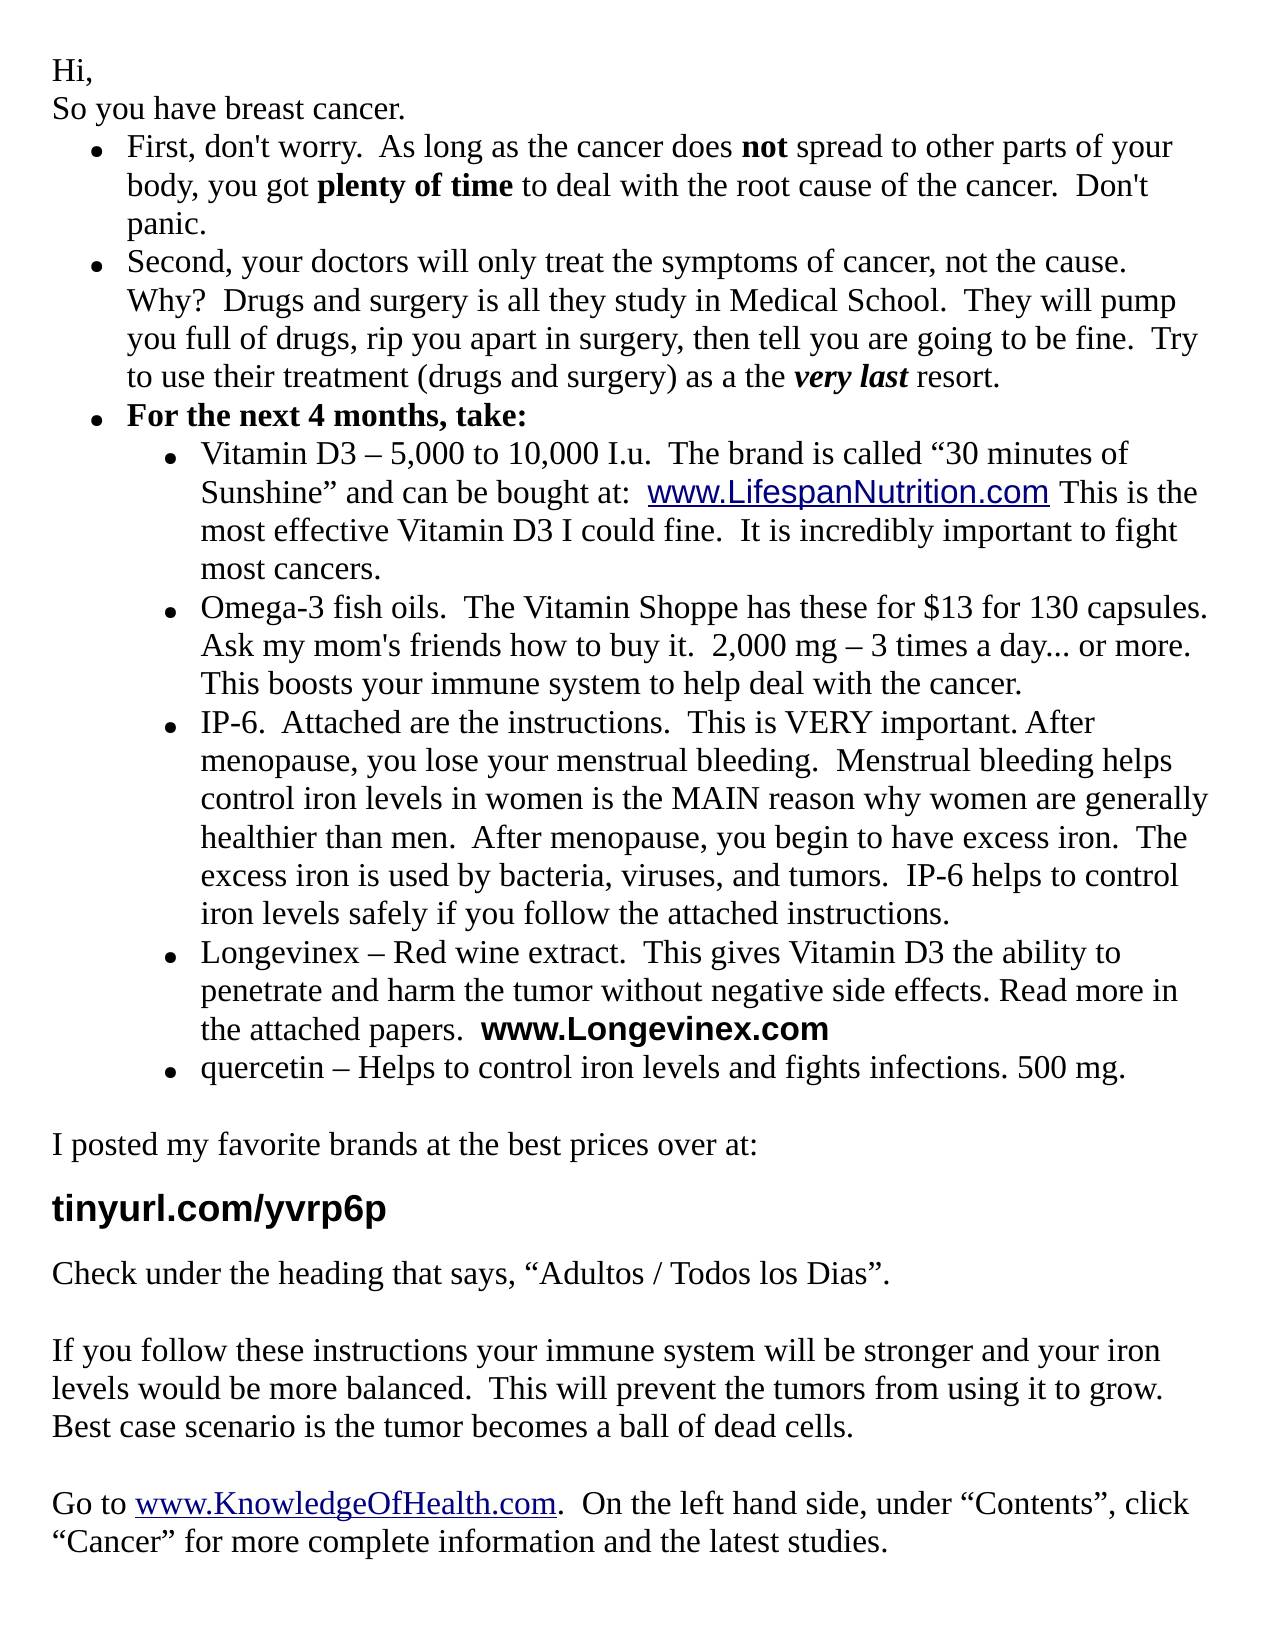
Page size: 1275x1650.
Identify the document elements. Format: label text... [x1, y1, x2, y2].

text Check under the heading that says, “Adultos / Todos los Dias”. [52, 1253, 1217, 1292]
text So you have breast cancer. [52, 88, 1217, 127]
list quercetin – Helps to control iron levels and fights infections. 500 mg. [163, 1047, 1217, 1085]
text Go to www.KnowledgeOfHealth.com. On the left hand side, under “Contents”, click “Cancer” for more complete information and the latest studies. [52, 1483, 1217, 1560]
text I posted my favorite brands at the best prices over at: [52, 1124, 1217, 1162]
list Second, your doctors will only treat the symptoms of cancer, not the cause. Why? Drugs and surgery is all they study in Medical School. They will pump you full of drugs, rip you apart in surgery, then tell you are going to be fine. Try to use their treatment (drugs and surgery) as a the very last resort. [89, 242, 1217, 395]
list First, don't worry. As long as the cancer does not spread to other parts of your body, you got plenty of time to deal with the root cause of the cancer. Don't panic. [89, 127, 1217, 242]
list IP-6. Attached are the instructions. This is VERY important. After menopause, you lose your menstrual bleeding. Menstrual bleeding helps control iron levels in women is the MAIN reason why women are generally healthier than men. After menopause, you begin to have excess iron. The excess iron is used by bacteria, viruses, and tumors. IP-6 helps to control iron levels safely if you follow the attached instructions. [163, 702, 1217, 932]
list Longevinex – Red wine extract. This gives Vitamin D3 the ability to penetrate and harm the tumor without negative side effects. Read more in the attached papers. www.Longevinex.com [163, 932, 1217, 1047]
text tinyurl.com/yvrp6p [52, 1186, 1217, 1229]
list Vitamin D3 – 5,000 to 10,000 I.u. The brand is called “30 minutes of Sunshine” and can be bought at: www.LifespanNutrition.com This is the most effective Vitamin D3 I could fine. It is incredibly important to fight most cancers. [163, 433, 1217, 587]
list For the next 4 months, take: [89, 395, 1217, 433]
text If you follow these instructions your immune system will be stronger and your iron levels would be more balanced. This will prevent the tumors from using it to grow. Best case scenario is the tumor becomes a ball of dead cells. [52, 1330, 1217, 1445]
text Hi, [52, 50, 1217, 88]
list Omega-3 fish oils. The Vitamin Shoppe has these for $13 for 130 capsules. Ask my mom's friends how to buy it. 2,000 mg – 3 times a day... or more. This boosts your immune system to help deal with the cancer. [163, 587, 1217, 702]
